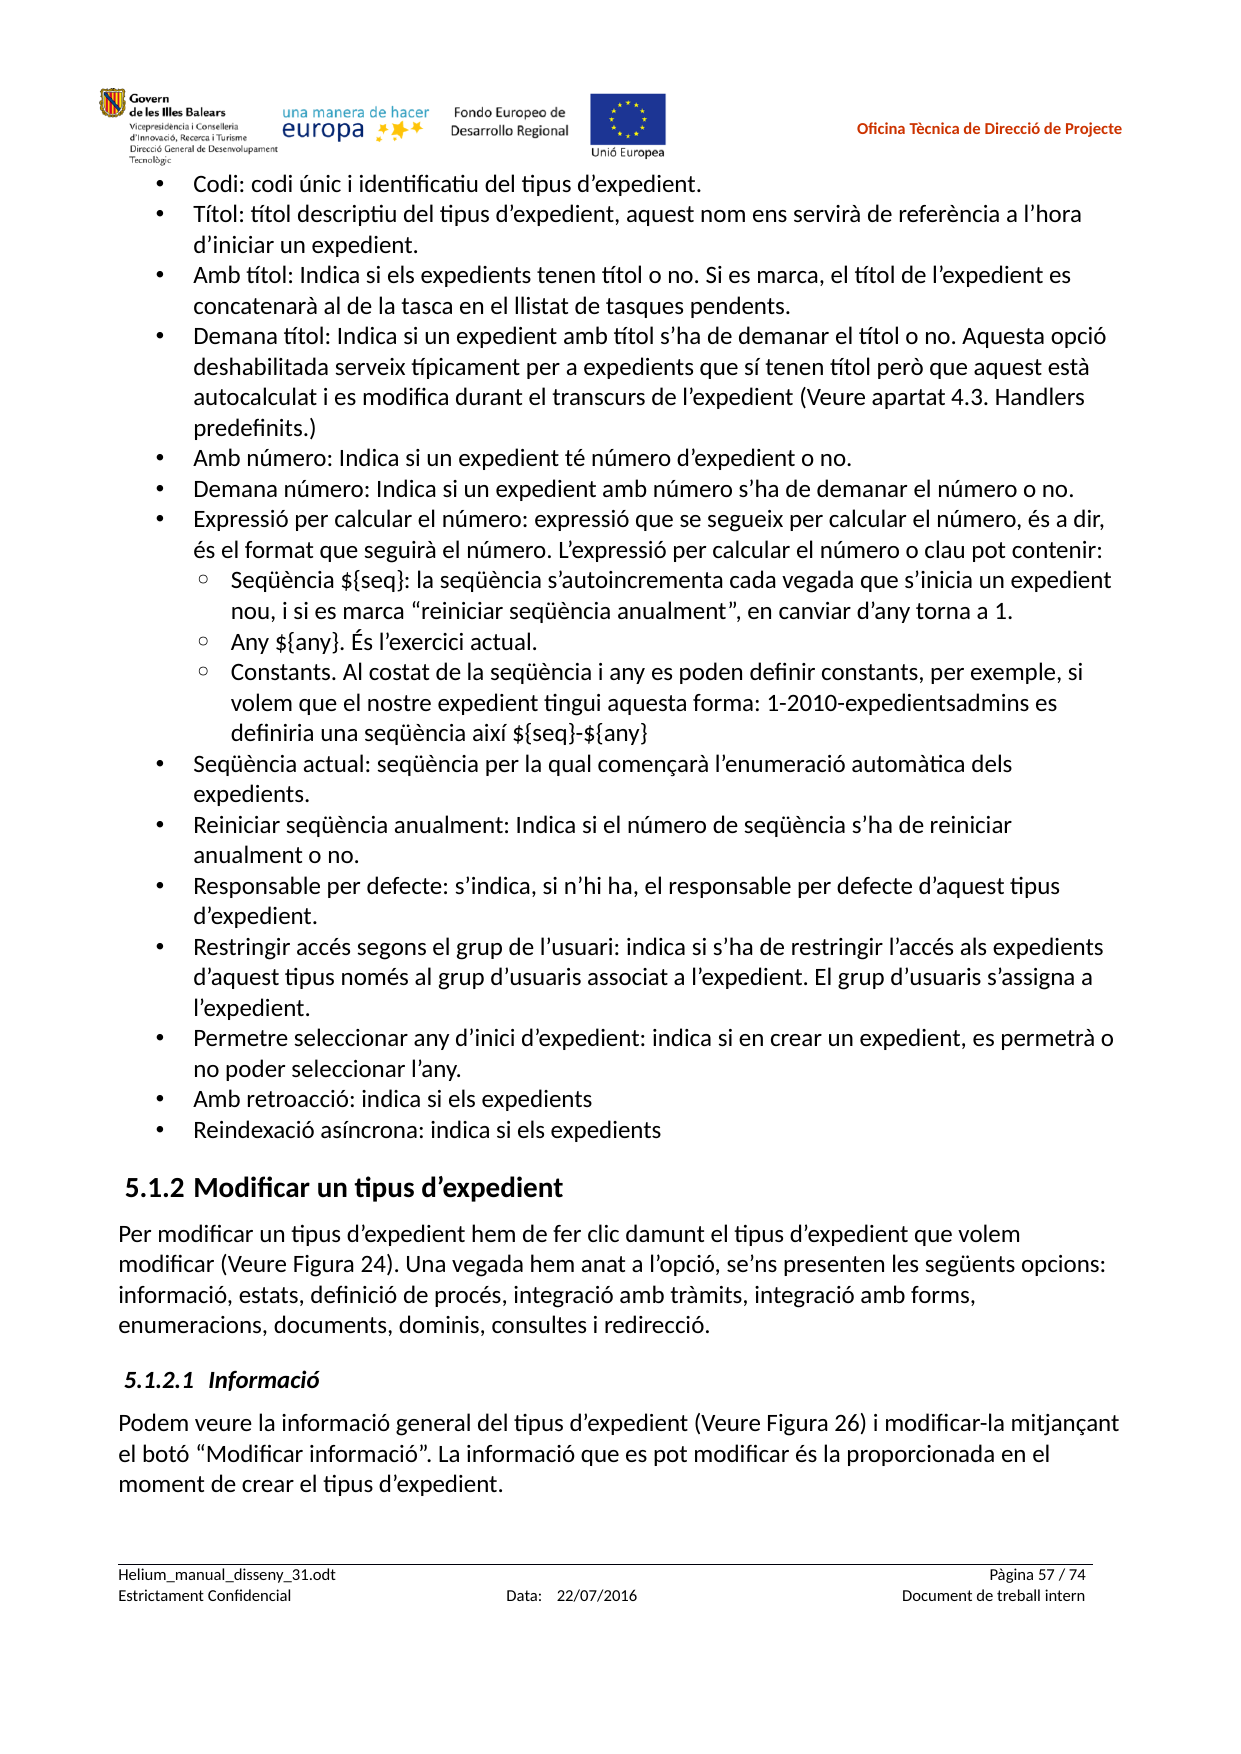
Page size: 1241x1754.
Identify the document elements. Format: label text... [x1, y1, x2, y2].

picture [99, 87, 668, 166]
list Permetre seleccionar any d’inici d’expedient: indica si en crear un expedient, es permetrà o no poder seleccionar l’any. [156, 1022, 1122, 1083]
list Reiniciar seqüència anualment: Indica si el número de seqüència s’ha de reiniciar anualment o no. [156, 809, 1122, 870]
list Seqüència actual: seqüència per la qual començarà l’enumeració automàtica dels expedients. [156, 748, 1122, 809]
list Amb títol: Indica si els expedients tenen títol o no. Si es marca, el títol de l’expedient es concatenarà al de la tasca en el llistat de tasques pendents. [156, 259, 1122, 321]
subtitle Informació [118, 1365, 1122, 1395]
list Amb retroacció: indica si els expedients [156, 1083, 1122, 1114]
list Títol: títol descriptiu del tipus d’expedient, aquest nom ens servirà de referència a l’hora d’iniciar un expedient. [156, 198, 1122, 259]
text Podem veure la informació general del tipus d’expedient (Veure Figura 26) i modificar-la mitjançant el botó “Modificar informació”. La informació que es pot modificar és la proporcionada en el moment de crear el tipus d’expedient. [118, 1408, 1122, 1499]
list Responsable per defecte: s’indica, si n’hi ha, el responsable per defecte d’aquest tipus d’expedient. [156, 870, 1122, 931]
text Per modificar un tipus d’expedient hem de fer clic damunt el tipus d’expedient que volem modificar (Veure Figura 24). Una vegada hem anat a l’opció, se’ns presenten les següents opcions: informació, estats, definició de procés, integració amb tràmits, integració amb forms, enumeracions, documents, dominis, consultes i redirecció. [118, 1218, 1122, 1340]
list Demana títol: Indica si un expedient amb títol s’ha de demanar el títol o no. Aquesta opció deshabilitada serveix típicament per a expedients que sí tenen títol però que aquest està autocalculat i es modifica durant el transcurs de l’expedient (Veure apartat 4.3. Handlers predefinits.) [156, 321, 1122, 443]
subtitle Modificar un tipus d’expedient [118, 1169, 1122, 1205]
list Expressió per calcular el número: expressió que se segueix per calcular el número, és a dir, és el format que seguirà el número. L’expressió per calcular el número o clau pot contenir: [156, 504, 1122, 565]
list Amb número: Indica si un expedient té número d’expedient o no. [156, 443, 1122, 473]
list Constants. Al costat de la seqüència i any es poden definir constants, per exemple, si volem que el nostre expedient tingui aquesta forma: 1-2010-expedientsadmins es definiria una seqüència així ${seq}-${any} [193, 656, 1122, 748]
list Restringir accés segons el grup de l’usuari: indica si s’ha de restringir l’accés als expedients d’aquest tipus només al grup d’usuaris associat a l’expedient. El grup d’usuaris s’assigna a l’expedient. [156, 931, 1122, 1022]
list Reindexació asíncrona: indica si els expedients [156, 1114, 1122, 1144]
list Any ${any}. És l’exercici actual. [193, 626, 1122, 656]
list Seqüència ${seq}: la seqüència s’autoincrementa cada vegada que s’inicia un expedient nou, i si es marca “reiniciar seqüència anualment”, en canviar d’any torna a 1. [193, 565, 1122, 626]
list Codi: codi únic i identificatiu del tipus d’expedient. [156, 168, 1122, 198]
list Demana número: Indica si un expedient amb número s’ha de demanar el número o no. [156, 473, 1122, 504]
